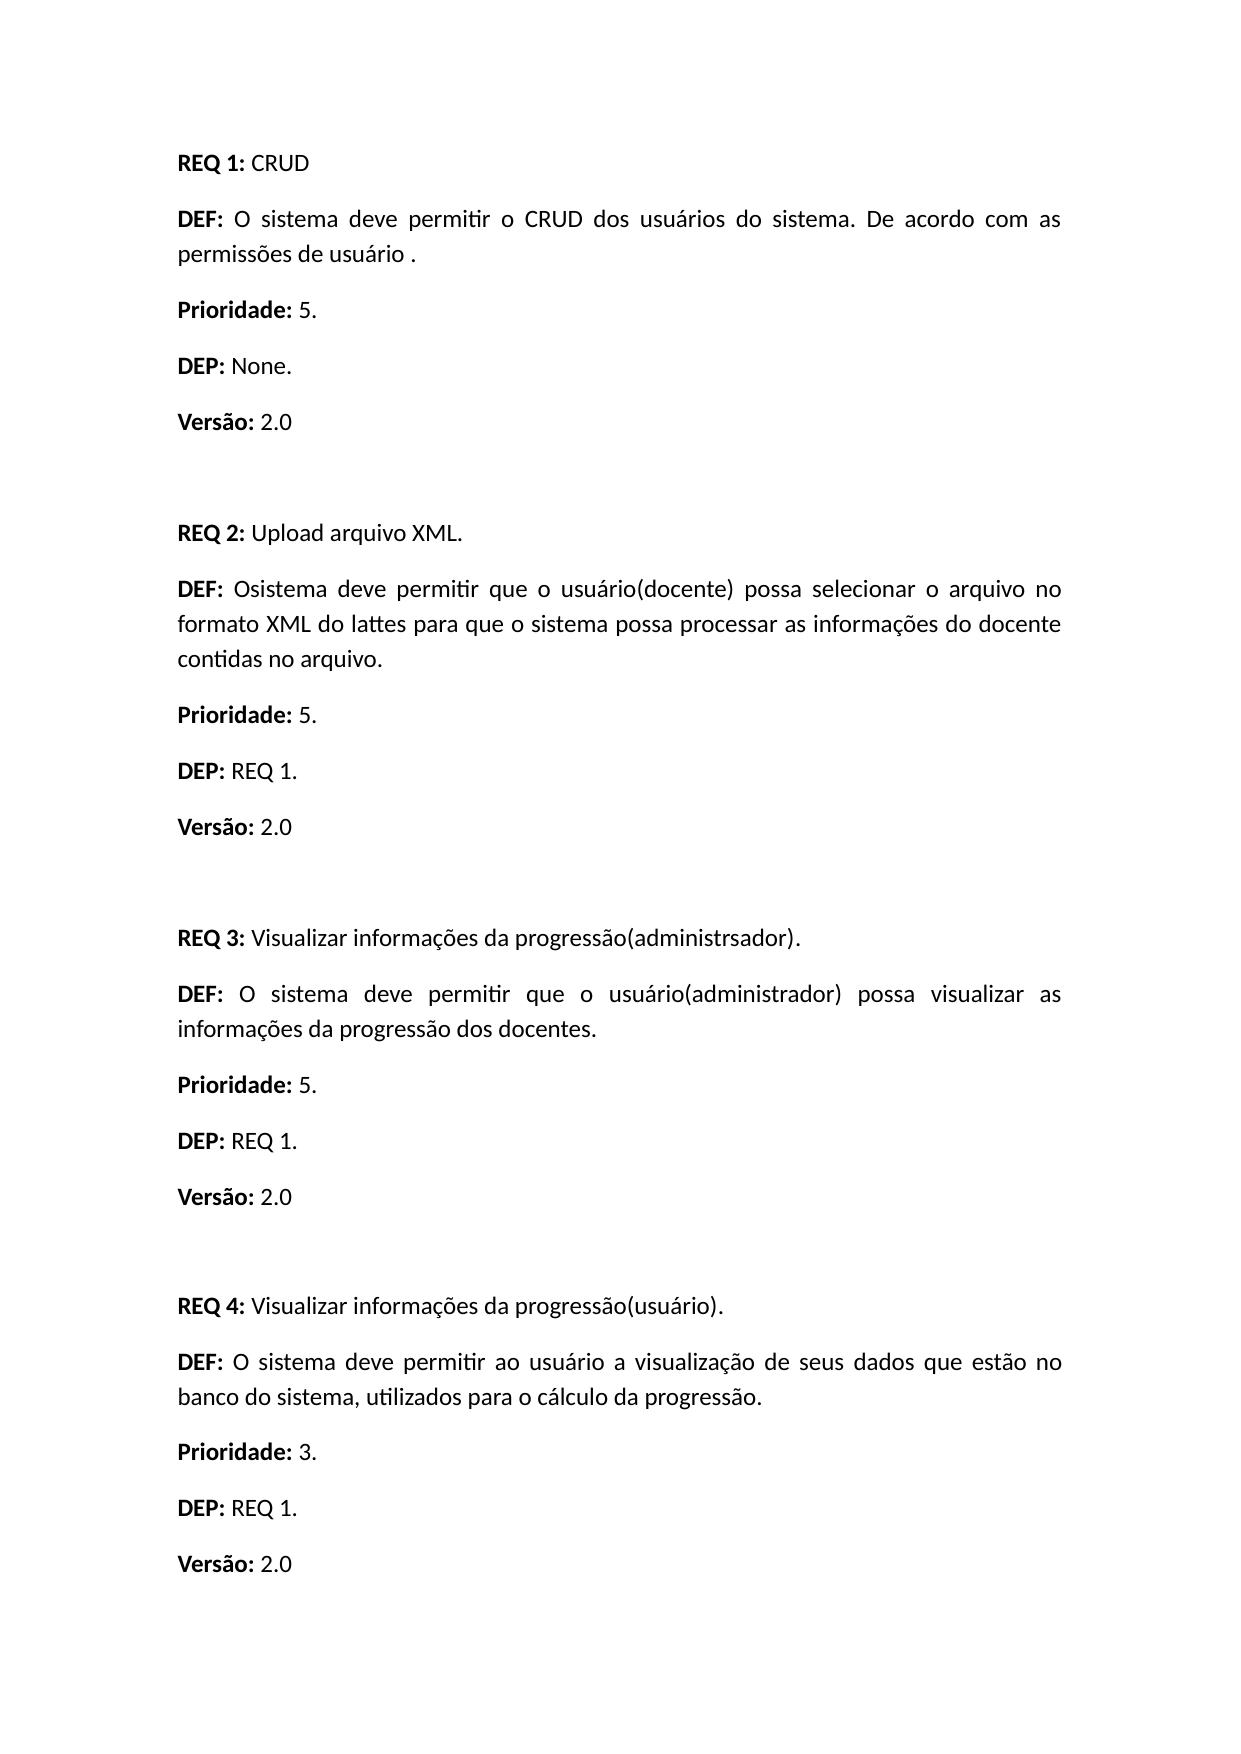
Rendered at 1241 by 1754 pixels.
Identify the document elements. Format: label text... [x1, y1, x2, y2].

text DEP: REQ 1. [177, 1492, 1063, 1523]
text Versão: 2.0 [177, 1181, 1063, 1211]
text REQ 2: Upload arquivo XML. [177, 518, 1063, 548]
text DEP: REQ 1. [177, 755, 1063, 786]
text REQ 4: Visualizar informações da progressão(usuário). [177, 1290, 1063, 1320]
text Prioridade: 3. [177, 1436, 1063, 1467]
text Prioridade: 5. [177, 1069, 1063, 1100]
text DEP: None. [177, 350, 1063, 381]
text REQ 3: Visualizar informações da progressão(administrsador). [177, 923, 1063, 953]
text Prioridade: 5. [177, 294, 1063, 325]
text Versão: 2.0 [177, 406, 1063, 436]
text DEF: O sistema deve permitir o CRUD dos usuários do sistema. De acordo com as permissões de usuário . [177, 203, 1063, 269]
text Versão: 2.0 [177, 811, 1063, 841]
text DEF: O sistema deve permitir ao usuário a visualização de seus dados que estão no banco do sistema, utilizados para o cálculo da progressão. [177, 1346, 1063, 1411]
text DEF: O sistema deve permitir que o usuário(administrador) possa visualizar as informações da progressão dos docentes. [177, 978, 1063, 1044]
text REQ 1: CRUD [177, 148, 1063, 178]
text DEP: REQ 1. [177, 1125, 1063, 1156]
text DEF: Osistema deve permitir que o usuário(docente) possa selecionar o arquivo no formato XML do lattes para que o sistema possa processar as informações do docente contidas no arquivo. [177, 573, 1063, 674]
text Versão: 2.0 [177, 1548, 1063, 1579]
text Prioridade: 5. [177, 699, 1063, 730]
